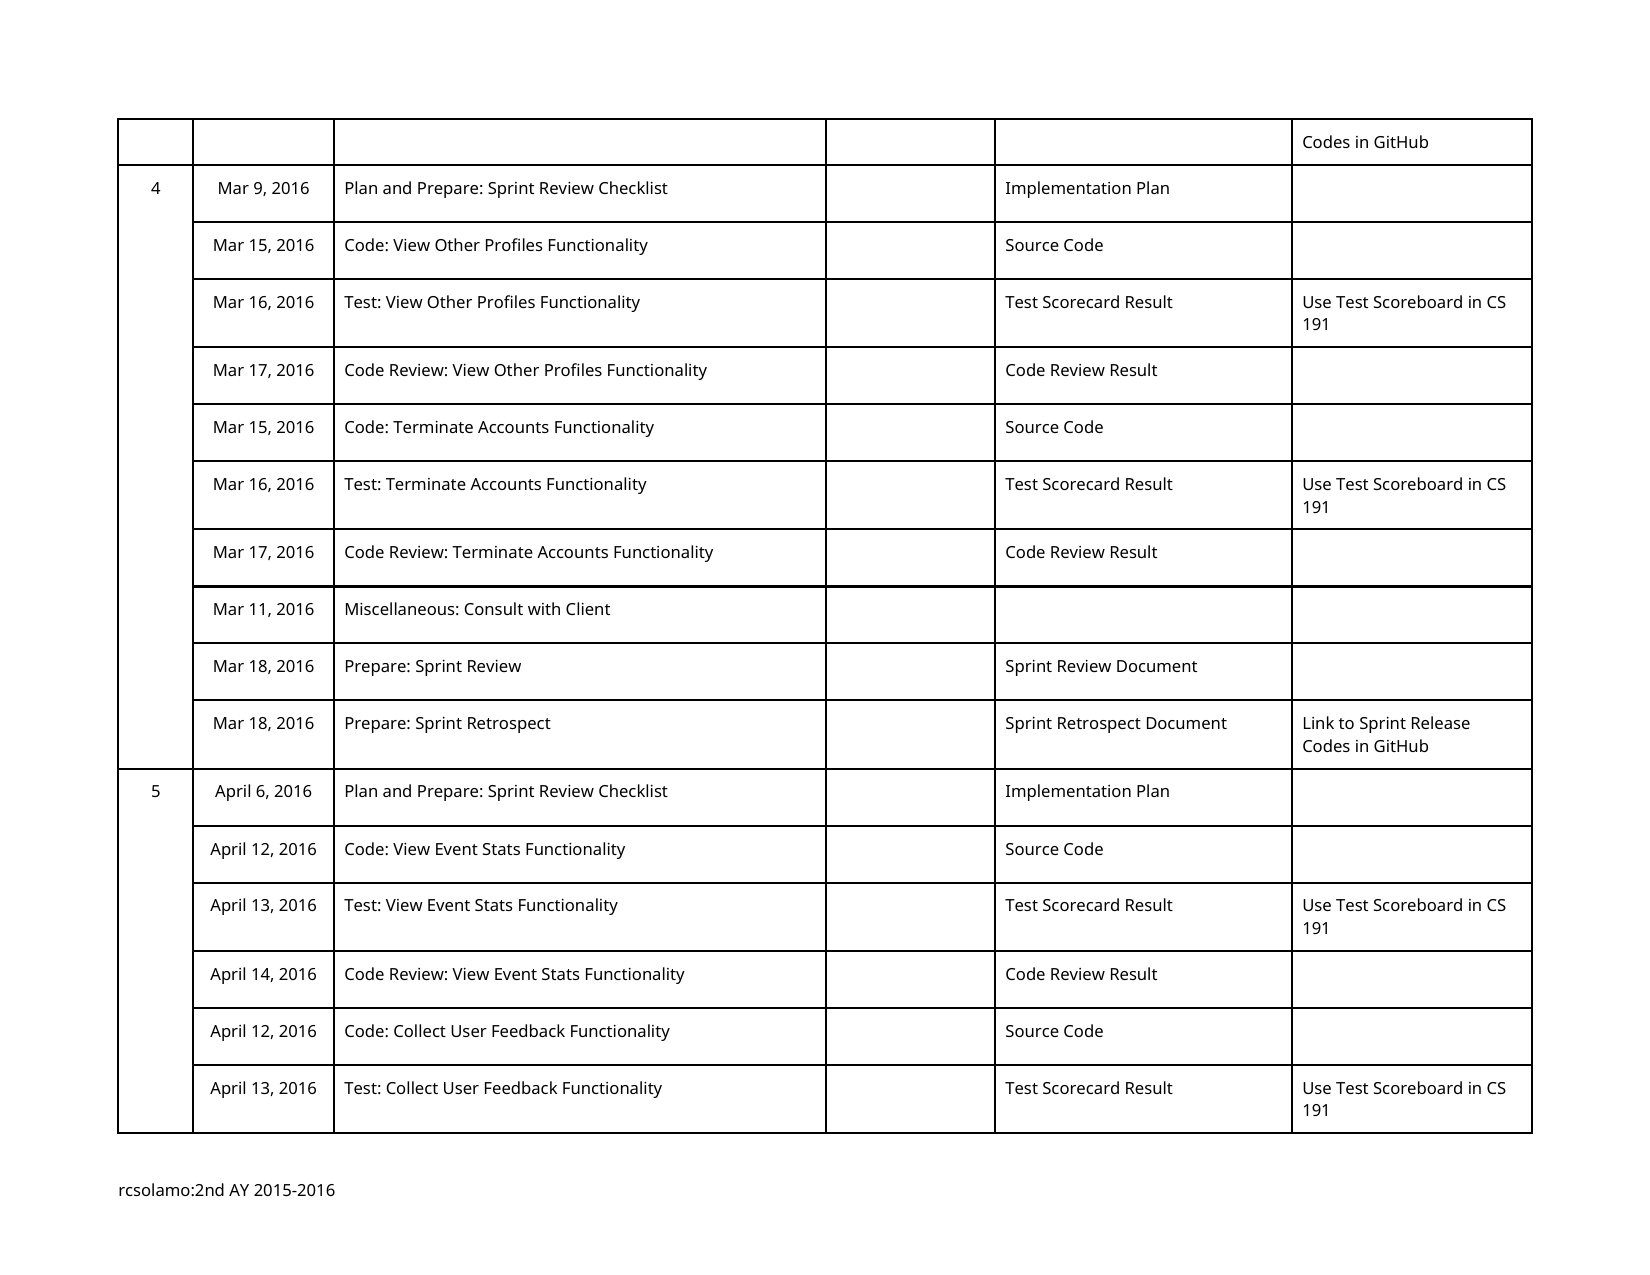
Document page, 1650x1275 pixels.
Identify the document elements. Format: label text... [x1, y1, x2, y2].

table_cell April 12, 2016 [194, 1009, 333, 1064]
table_cell Plan and Prepare: Sprint Review Checklist [335, 166, 825, 221]
table_cell [827, 827, 994, 882]
table_cell [827, 405, 994, 460]
table_cell Mar 17, 2016 [194, 530, 333, 585]
table_cell [1293, 348, 1531, 403]
table_cell Test: Terminate Accounts Functionality [335, 462, 825, 528]
table_cell Mar 15, 2016 [194, 405, 333, 460]
table_cell Code Review: Terminate Accounts Functionality [335, 530, 825, 585]
table_cell [1293, 530, 1531, 585]
table_cell Test Scorecard Result [996, 884, 1291, 950]
table_cell [1293, 223, 1531, 278]
table_cell Code: View Event Stats Functionality [335, 827, 825, 882]
table_cell Source Code [996, 405, 1291, 460]
table_cell [827, 120, 994, 164]
table_cell [996, 588, 1291, 642]
table_cell [827, 348, 994, 403]
table_cell April 12, 2016 [194, 827, 333, 882]
table_cell Test Scorecard Result [996, 462, 1291, 528]
table_cell Sprint Retrospect Document [996, 701, 1291, 768]
table_cell [1293, 770, 1531, 824]
table_cell Mar 17, 2016 [194, 348, 333, 403]
table_cell Link to Sprint Release Codes in GitHub [1293, 701, 1531, 768]
table_cell Codes in GitHub [1293, 120, 1531, 164]
table_cell 4 [119, 166, 192, 768]
table_cell Source Code [996, 1009, 1291, 1064]
table_cell [827, 1066, 994, 1132]
table_cell Code Review: View Other Profiles Functionality [335, 348, 825, 403]
table_cell Mar 18, 2016 [194, 701, 333, 768]
table_cell [1293, 827, 1531, 882]
table_cell [827, 884, 994, 950]
table_cell Code: Collect User Feedback Functionality [335, 1009, 825, 1064]
table_cell April 13, 2016 [194, 884, 333, 950]
table_cell Use Test Scoreboard in CS 191 [1293, 884, 1531, 950]
table_cell [1293, 644, 1531, 699]
table_cell [1293, 1009, 1531, 1064]
table_cell Prepare: Sprint Retrospect [335, 701, 825, 768]
table_cell [996, 120, 1291, 164]
table_cell [827, 280, 994, 346]
table_cell [335, 120, 825, 164]
table_cell [827, 770, 994, 824]
table_cell Code: Terminate Accounts Functionality [335, 405, 825, 460]
table_cell [1293, 588, 1531, 642]
table_cell April 14, 2016 [194, 952, 333, 1007]
table_cell Code Review Result [996, 530, 1291, 585]
table_cell Source Code [996, 223, 1291, 278]
table_cell Mar 11, 2016 [194, 588, 333, 642]
table_cell Source Code [996, 827, 1291, 882]
table_cell April 6, 2016 [194, 770, 333, 824]
table_cell Test Scorecard Result [996, 1066, 1291, 1132]
table_cell Miscellaneous: Consult with Client [335, 588, 825, 642]
table_cell Test Scorecard Result [996, 280, 1291, 346]
table_cell Prepare: Sprint Review [335, 644, 825, 699]
table_cell [827, 223, 994, 278]
table_cell Mar 16, 2016 [194, 280, 333, 346]
table_cell [827, 166, 994, 221]
table_cell Use Test Scoreboard in CS 191 [1293, 280, 1531, 346]
table_cell [827, 952, 994, 1007]
table_cell Test: View Event Stats Functionality [335, 884, 825, 950]
table_cell 5 [119, 770, 192, 1132]
table_cell [827, 530, 994, 585]
table_cell April 13, 2016 [194, 1066, 333, 1132]
table_cell Mar 16, 2016 [194, 462, 333, 528]
table_cell Mar 18, 2016 [194, 644, 333, 699]
table_cell [1293, 166, 1531, 221]
table_cell [1293, 952, 1531, 1007]
table_cell [119, 120, 192, 164]
table_cell [827, 701, 994, 768]
table_cell Code Review Result [996, 348, 1291, 403]
table_cell Implementation Plan [996, 770, 1291, 824]
table_cell [827, 1009, 994, 1064]
table_cell Code: View Other Profiles Functionality [335, 223, 825, 278]
table_cell Test: View Other Profiles Functionality [335, 280, 825, 346]
table_cell Code Review: View Event Stats Functionality [335, 952, 825, 1007]
table_cell Code Review Result [996, 952, 1291, 1007]
table_cell [1293, 405, 1531, 460]
table_cell [194, 120, 333, 164]
table_cell Implementation Plan [996, 166, 1291, 221]
table_cell Use Test Scoreboard in CS 191 [1293, 1066, 1531, 1132]
table_cell Sprint Review Document [996, 644, 1291, 699]
table_cell Use Test Scoreboard in CS 191 [1293, 462, 1531, 528]
table_cell Plan and Prepare: Sprint Review Checklist [335, 770, 825, 824]
table_cell [827, 644, 994, 699]
table_cell Mar 9, 2016 [194, 166, 333, 221]
table_cell [827, 462, 994, 528]
table_cell [827, 588, 994, 642]
table_cell Mar 15, 2016 [194, 223, 333, 278]
table_cell Test: Collect User Feedback Functionality [335, 1066, 825, 1132]
